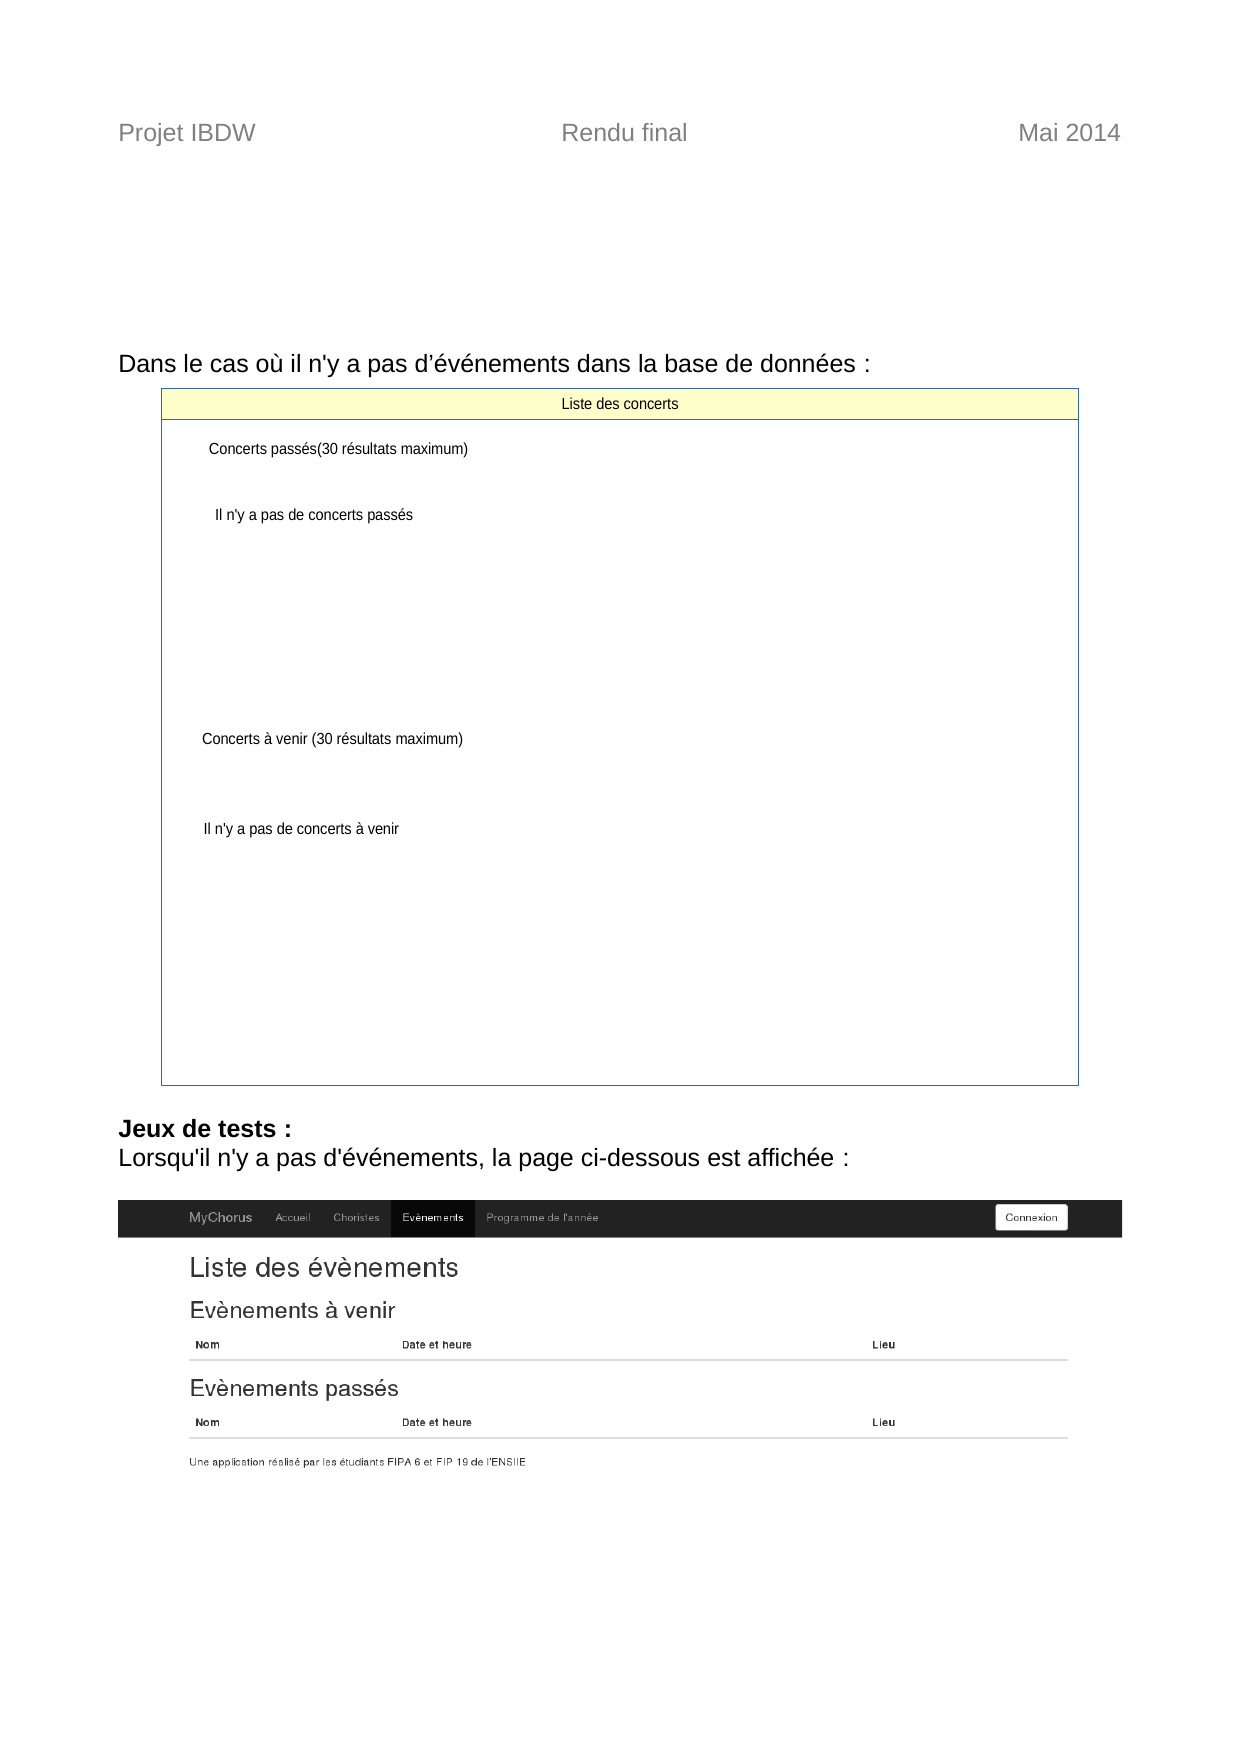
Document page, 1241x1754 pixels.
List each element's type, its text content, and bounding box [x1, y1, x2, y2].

text Dans le cas où il n'y a pas d’événements dans la base de données : [118, 349, 1122, 378]
picture [118, 1200, 1123, 1540]
text Jeux de tests : [118, 1114, 1122, 1143]
text Lorsqu'il n'y a pas d'événements, la page ci-dessous est affichée : [118, 1143, 1122, 1172]
